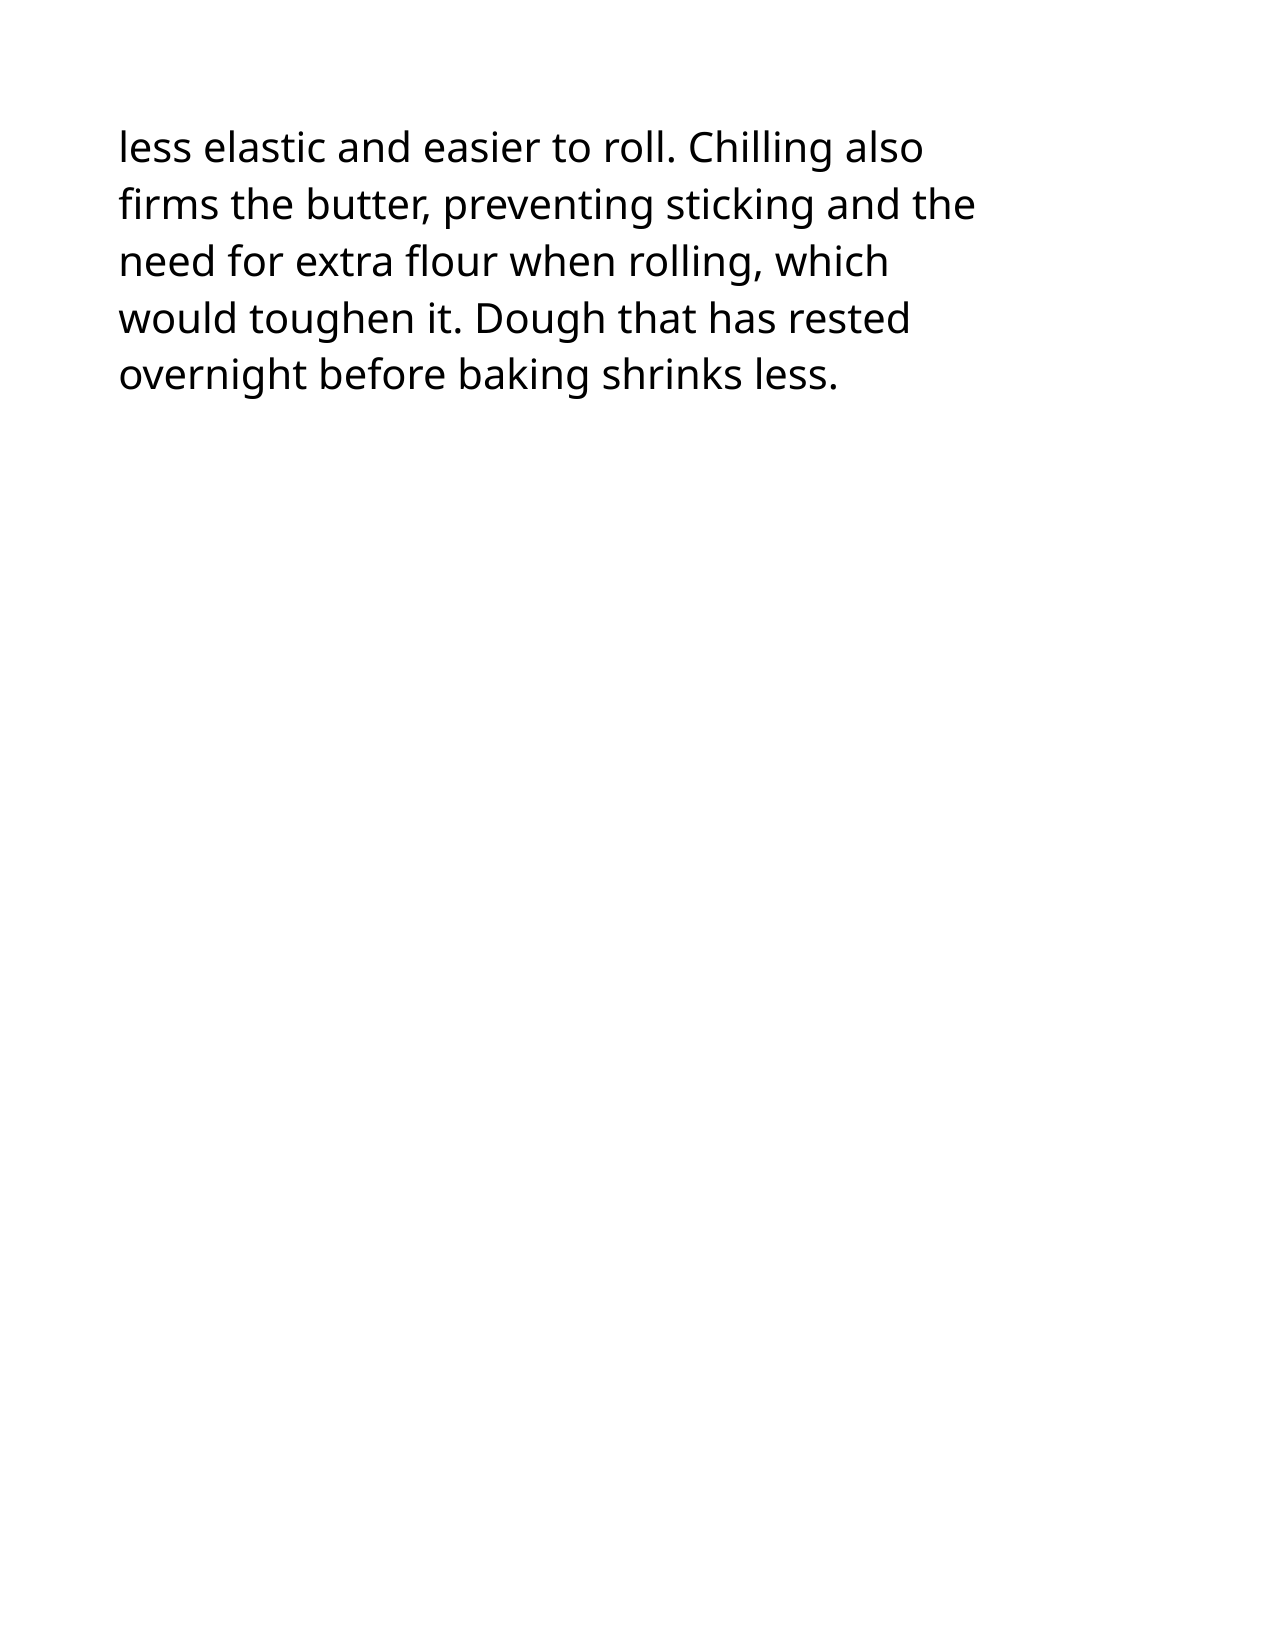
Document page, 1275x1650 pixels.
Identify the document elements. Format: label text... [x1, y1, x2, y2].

table_header less elastic and easier to roll. Chilling also firms the butter, preventing sticking and the need for extra flour when rolling, which would toughen it. Dough that has rested overnight before baking shrinks less. [107, 118, 1018, 402]
